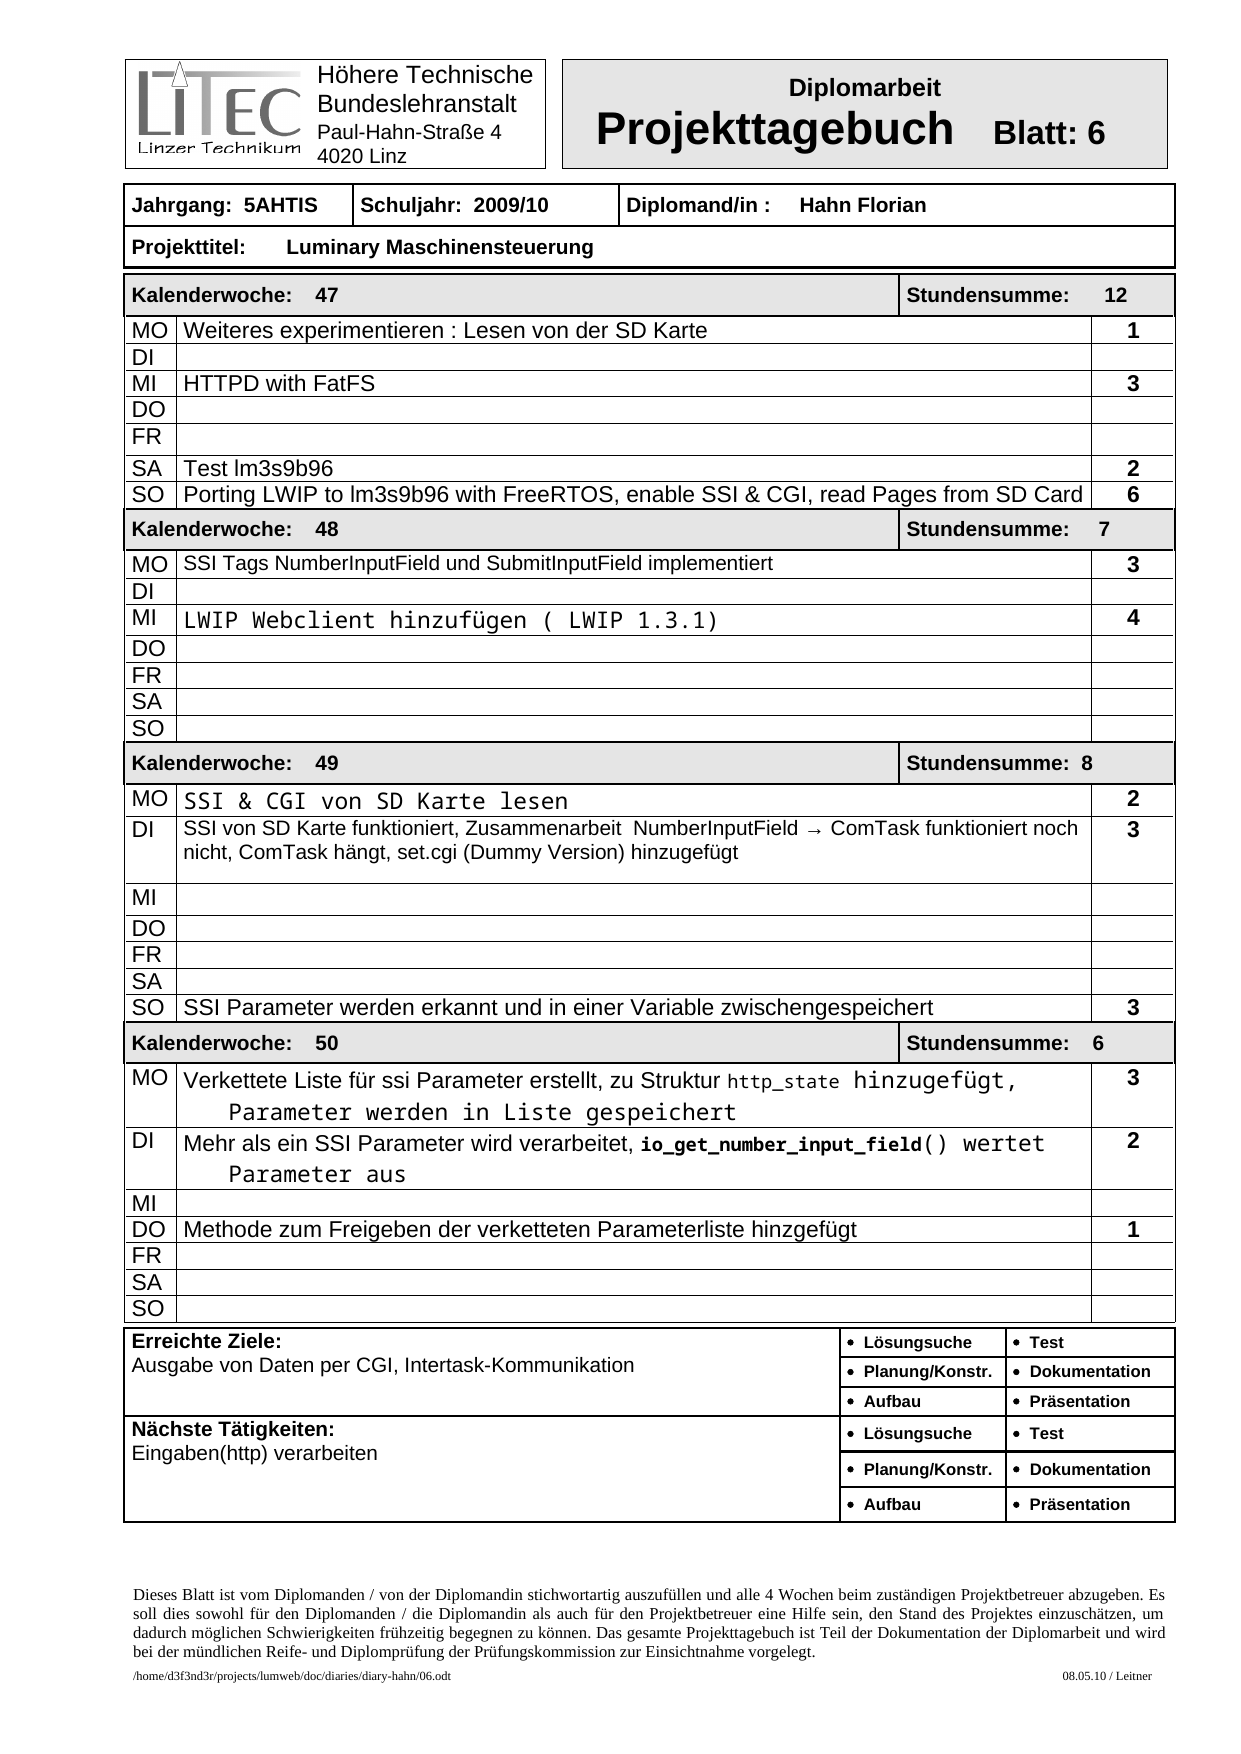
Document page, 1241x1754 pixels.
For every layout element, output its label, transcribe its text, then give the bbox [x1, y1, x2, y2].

table_cell MI [125, 370, 176, 396]
table_header  Test [1007, 1329, 1174, 1356]
table_cell 2 [1092, 783, 1175, 816]
table_cell [1092, 715, 1175, 741]
table_cell [1092, 343, 1175, 370]
table_cell SO [125, 994, 176, 1021]
table_cell [1092, 915, 1175, 941]
table_header Erreichte Ziele: Ausgabe von Daten per CGI, Intertask-Kommunikation [125, 1329, 839, 1415]
table_cell Projekttitel: Luminary Maschinensteuerung [125, 227, 1174, 266]
table_cell Kalenderwoche: 49 [125, 741, 898, 783]
table_cell SA [125, 968, 176, 994]
table_cell [1092, 968, 1175, 994]
table_cell [1092, 1242, 1175, 1269]
table_cell Kalenderwoche: 50 [125, 1021, 898, 1062]
table_cell 3 [1092, 816, 1175, 883]
table_cell [177, 1243, 1091, 1269]
table_cell DI [125, 816, 176, 883]
table_cell Mehr als ein SSI Parameter wird verarbeitet, io_get_number_input_field() wertet Parameter aus [177, 1128, 1091, 1189]
table_cell DO [125, 635, 176, 662]
table_cell [177, 579, 1091, 604]
table_cell [1092, 1295, 1175, 1322]
table_cell Nächste Tätigkeiten: Eingaben(http) verarbeiten [125, 1417, 839, 1521]
table_cell  Dokumentation [1007, 1453, 1174, 1486]
table_cell [177, 969, 1091, 994]
table_cell  Dokumentation [1007, 1358, 1174, 1386]
table_cell [177, 424, 1091, 454]
table_cell [177, 1190, 1091, 1216]
table_cell MO [125, 1062, 176, 1127]
table_cell DI [125, 578, 176, 604]
table_cell SSI von SD Karte funktioniert, Zusammenarbeit NumberInputField → ComTask funktioniert noch nicht, ComTask hängt, set.cgi (Dummy Version) hinzugefügt [177, 817, 1091, 883]
table_cell 3 [1092, 1062, 1175, 1127]
table_cell DI [125, 1127, 176, 1189]
table_cell SSI Tags NumberInputField und SubmitInputField implementiert [177, 551, 1091, 577]
table_cell  Präsentation [1007, 1488, 1174, 1521]
table_cell SA [125, 688, 176, 715]
table_cell [177, 636, 1091, 662]
table_cell SSI Parameter werden erkannt und in einer Variable zwischengespeichert [177, 995, 1091, 1021]
table_cell Stundensumme: 7 [900, 508, 1174, 549]
table_cell SO [125, 715, 176, 741]
table_cell [177, 716, 1091, 741]
table_cell [1092, 688, 1175, 715]
table_cell FR [125, 941, 176, 968]
table_cell [1092, 883, 1175, 915]
table_cell 1 [1092, 315, 1175, 343]
table_cell [177, 916, 1091, 941]
table_cell  Präsentation [1007, 1388, 1174, 1415]
table_cell  Lösungsuche [841, 1417, 1005, 1450]
table_cell Kalenderwoche: 48 [125, 508, 898, 549]
table_cell [177, 397, 1091, 423]
table_cell  Planung/Konstr. [841, 1358, 1005, 1386]
table_cell 6 [1092, 481, 1175, 507]
table_cell [1092, 1189, 1175, 1216]
table_cell 2 [1092, 1127, 1175, 1189]
table_cell [177, 689, 1091, 715]
table_cell [1092, 1269, 1175, 1295]
table_header Stundensumme: 12 [900, 275, 1174, 315]
table_cell MI [125, 604, 176, 635]
table_cell MI [125, 1189, 176, 1216]
table_cell [1092, 423, 1175, 454]
table_header Kalenderwoche: 47 [125, 275, 898, 315]
table_cell SO [125, 481, 176, 507]
table_cell MI [125, 883, 176, 915]
table_cell MO [125, 783, 176, 816]
table_header Jahrgang: 5AHTIS [125, 185, 352, 225]
table_cell HTTPD with FatFS [177, 371, 1091, 396]
table_cell [1092, 635, 1175, 662]
table_cell 2 [1092, 455, 1175, 481]
table_cell [177, 884, 1091, 915]
table_cell [1092, 662, 1175, 688]
table_cell [1092, 396, 1175, 423]
table_cell FR [125, 423, 176, 454]
table_cell [177, 942, 1091, 968]
table_cell DI [125, 343, 176, 370]
table_cell MO [125, 315, 176, 343]
table_cell 1 [1092, 1216, 1175, 1242]
table_cell  Test [1007, 1417, 1174, 1450]
table_cell Stundensumme: 8 [900, 741, 1174, 783]
table_header Schuljahr: 2009/10 [354, 185, 618, 225]
table_cell DO [125, 915, 176, 941]
table_cell SA [125, 1269, 176, 1295]
table_cell DO [125, 1216, 176, 1242]
table_cell FR [125, 1242, 176, 1269]
table_cell 3 [1092, 549, 1175, 577]
table_cell [177, 663, 1091, 688]
table_cell SA [125, 455, 176, 481]
table_cell [1092, 578, 1175, 604]
table_cell  Aufbau [841, 1388, 1005, 1415]
table_cell Verkettete Liste für ssi Parameter erstellt, zu Struktur http_state hinzugefügt, Parameter werden in Liste gespeichert [177, 1064, 1091, 1127]
table_cell Porting LWIP to lm3s9b96 with FreeRTOS, enable SSI & CGI, read Pages from SD Card [177, 482, 1091, 507]
table_cell FR [125, 662, 176, 688]
table_cell Stundensumme: 6 [900, 1021, 1174, 1062]
table_cell SSI & CGI von SD Karte lesen [177, 785, 1091, 816]
table_cell 3 [1092, 370, 1175, 396]
table_cell 3 [1092, 994, 1175, 1021]
table_cell Methode zum Freigeben der verketteten Parameterliste hinzgefügt [177, 1217, 1091, 1242]
table_cell [177, 1296, 1091, 1322]
table_cell Test lm3s9b96 [177, 456, 1091, 481]
table_cell  Planung/Konstr. [841, 1453, 1005, 1486]
table_cell MO [125, 549, 176, 577]
table_cell [1092, 941, 1175, 968]
table_cell 4 [1092, 604, 1175, 635]
table_cell [177, 344, 1091, 370]
table_cell DO [125, 396, 176, 423]
table_cell Weiteres experimentieren : Lesen von der SD Karte [177, 317, 1091, 343]
table_header Diplomand/in : Hahn Florian [620, 185, 1174, 225]
table_cell  Aufbau [841, 1488, 1005, 1521]
table_cell SO [125, 1295, 176, 1322]
table_cell LWIP Webclient hinzufügen ( LWIP 1.3.1) [177, 605, 1091, 635]
table_cell [177, 1270, 1091, 1295]
table_header  Lösungsuche [841, 1329, 1005, 1356]
